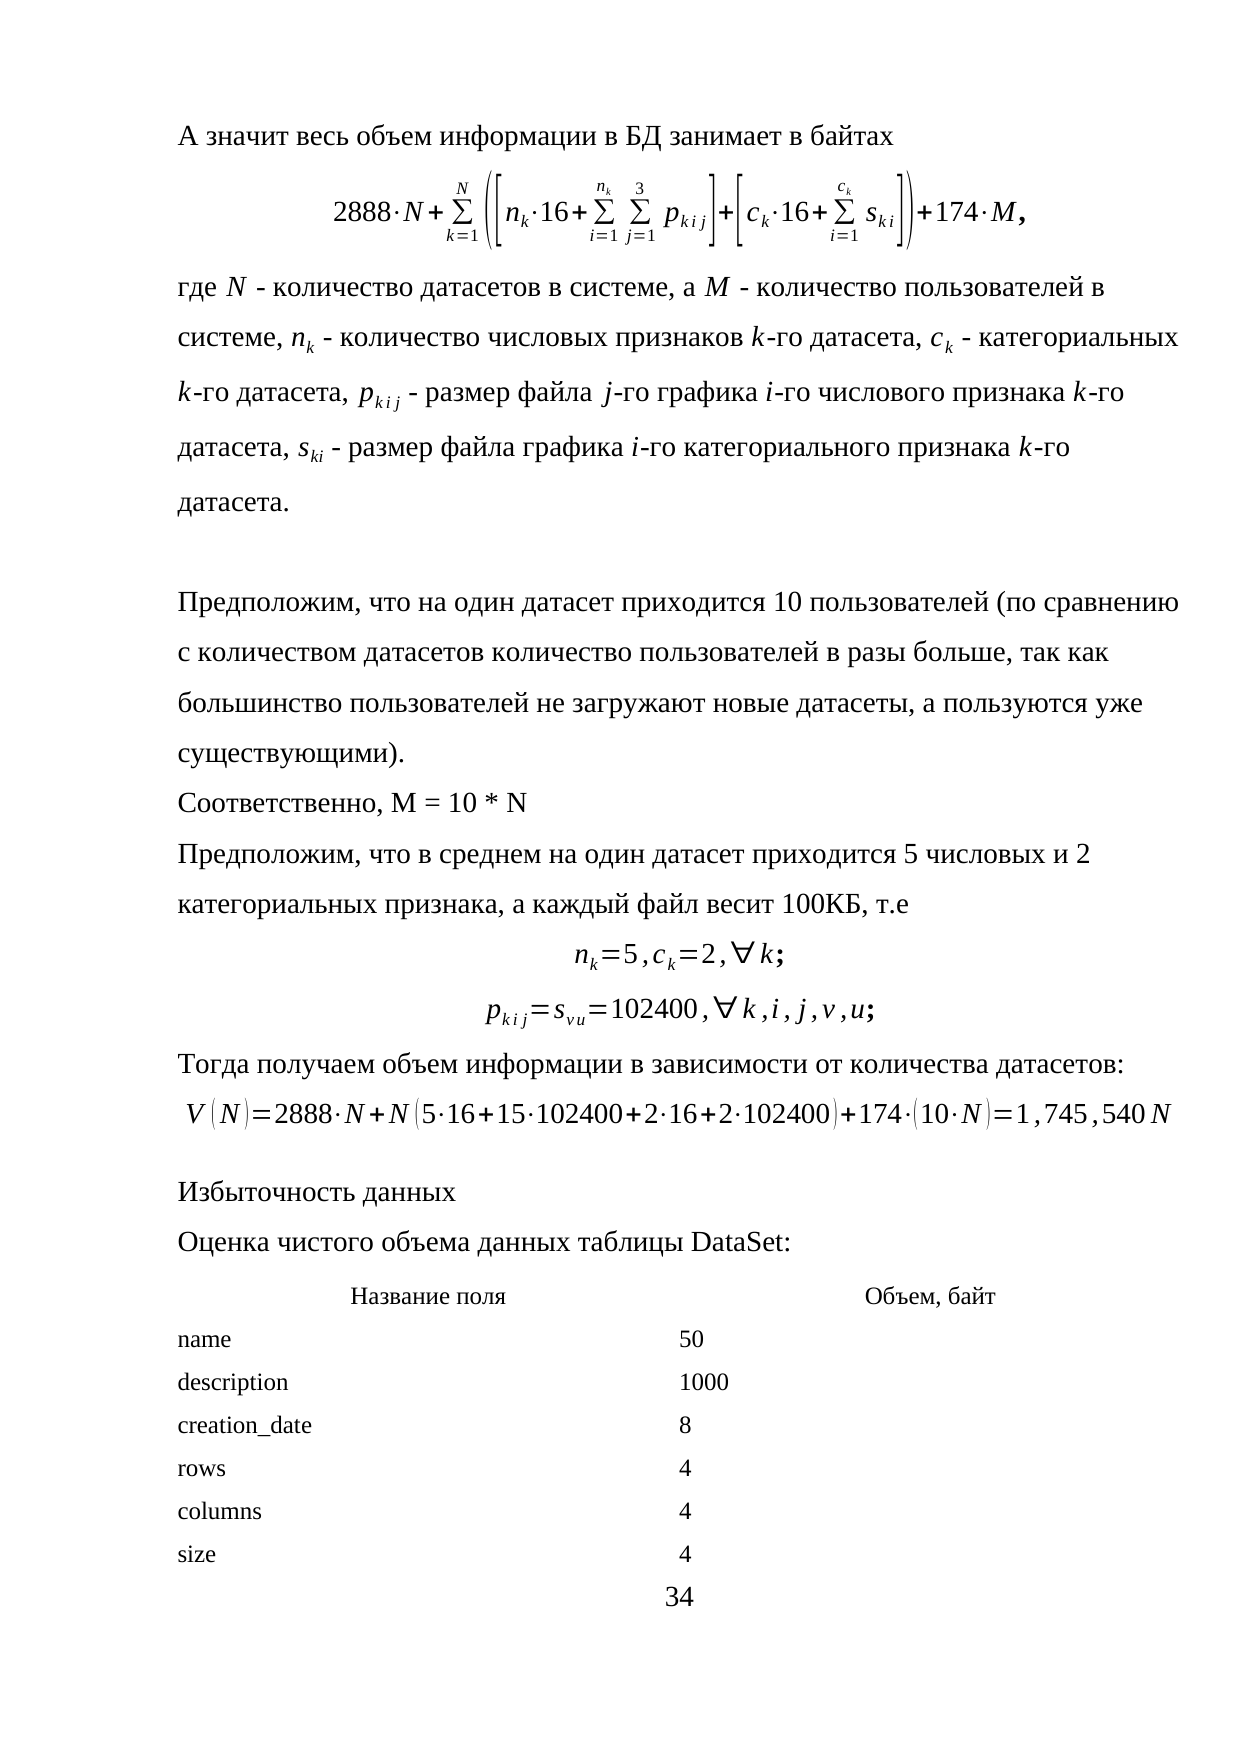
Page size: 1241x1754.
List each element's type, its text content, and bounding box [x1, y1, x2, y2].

table_header Объем, байт [679, 1281, 1181, 1324]
subtitle где - количество датасетов в системе, а - количество пользователей в системе, - количество числовых признаков -го датасета, - категориальных -го датасета, - размер файла -го графика -го числового признака -го датасета, - размер файла графика -го категориального признака -го датасета. [177, 269, 1181, 517]
table_cell 4 [679, 1496, 1181, 1539]
subtitle Избыточность данных Оценка чистого объема данных таблицы DataSet: [177, 1174, 1181, 1258]
table_cell description [177, 1367, 679, 1410]
table_cell 8 [679, 1410, 1181, 1453]
table_cell name [177, 1324, 679, 1367]
subtitle Предположим, что в среднем на один датасет приходится 5 числовых и 2 категориальных признака, а каждый файл весит 100КБ, т.е [177, 836, 1181, 920]
table_cell creation_date [177, 1410, 679, 1453]
table_cell 1000 [679, 1367, 1181, 1410]
subtitle , [177, 168, 1181, 252]
subtitle ; [177, 991, 1181, 1029]
subtitle Тогда получаем объем информации в зависимости от количества датасетов: [177, 1046, 1181, 1079]
table_cell 50 [679, 1324, 1181, 1367]
table_cell columns [177, 1496, 679, 1539]
subtitle ; [177, 936, 1181, 974]
subtitle Предположим, что на один датасет приходится 10 пользователей (по сравнению с количеством датасетов количество пользователей в разы больше, так как большинство пользователей не загружают новые датасеты, а пользуются уже существующими). [177, 584, 1181, 769]
table_header Название поля [177, 1281, 679, 1324]
table_cell 4 [679, 1453, 1181, 1496]
table_cell rows [177, 1453, 679, 1496]
subtitle А значит весь объем информации в БД занимает в байтах [177, 118, 1181, 152]
table_cell size [177, 1539, 679, 1568]
subtitle Соответственно, M = 10 * N [177, 786, 1181, 819]
table_cell 4 [679, 1539, 1181, 1568]
